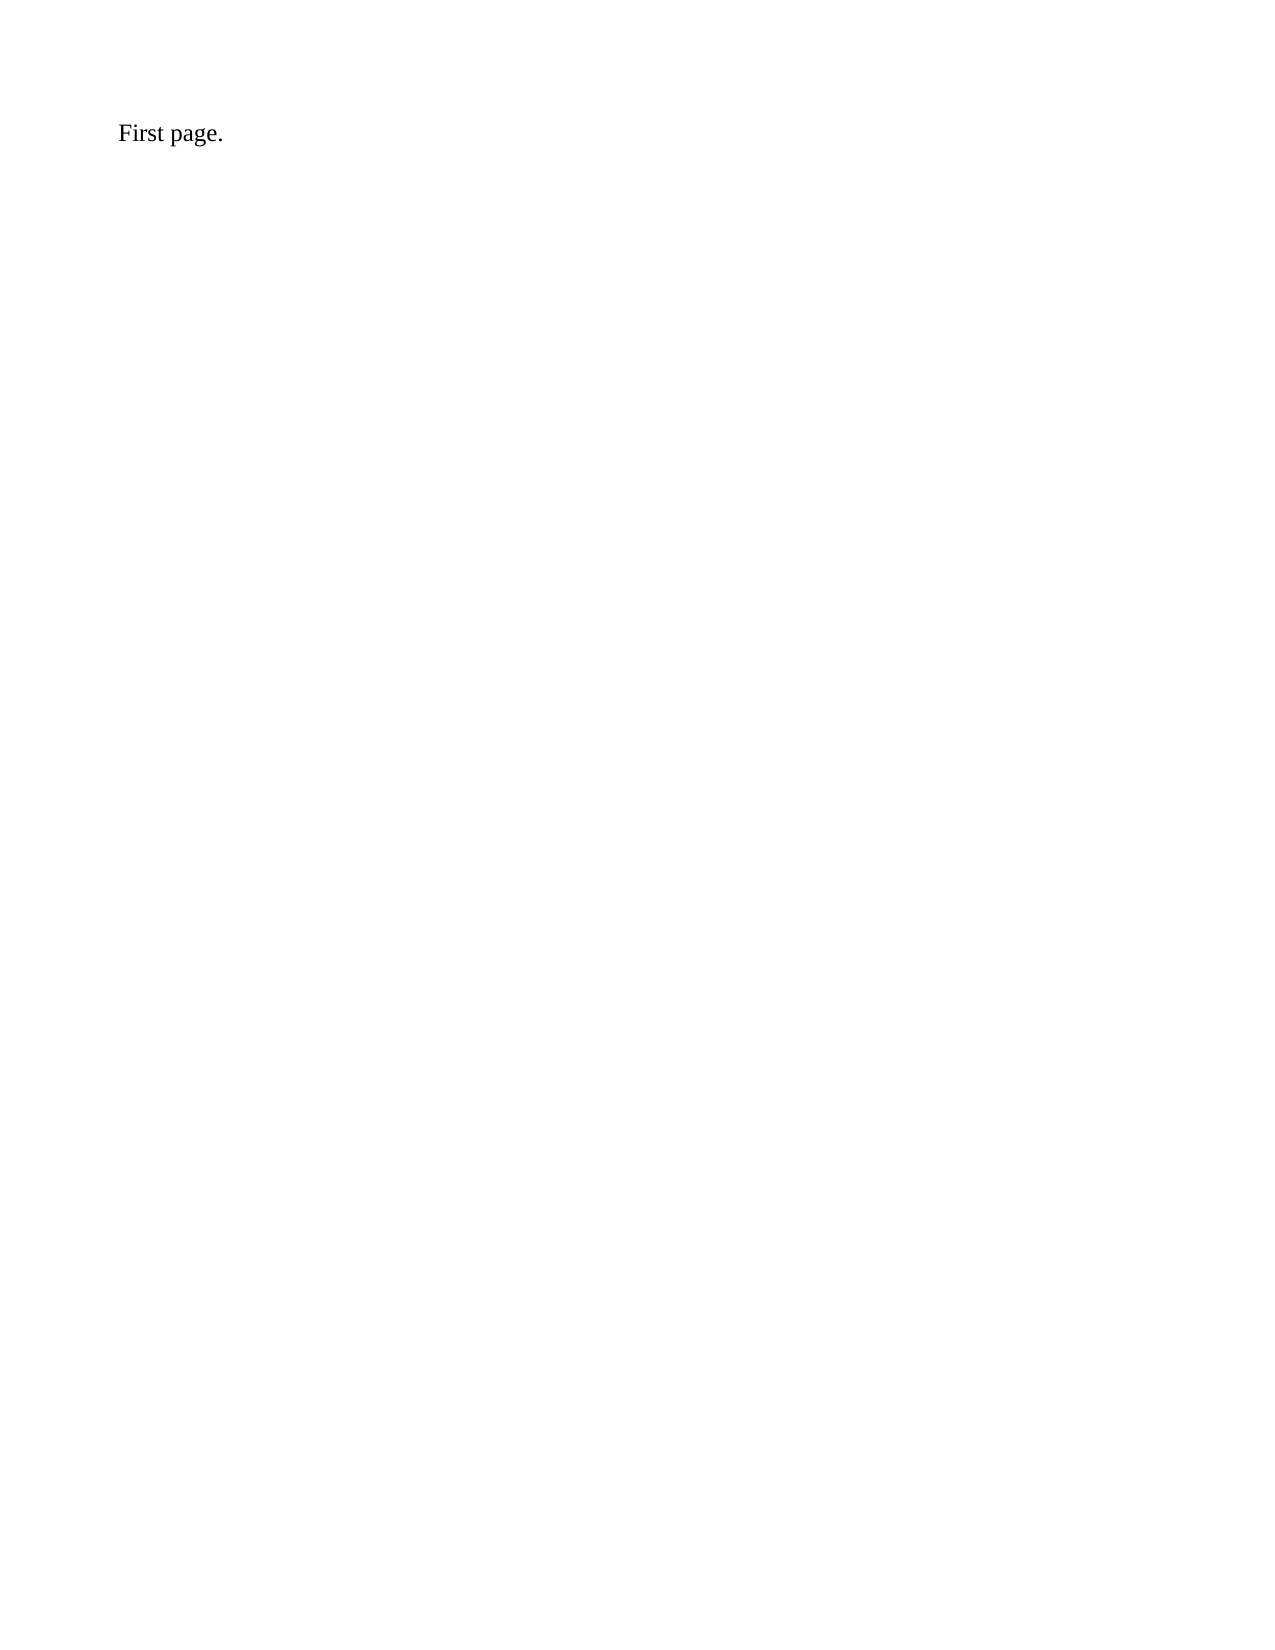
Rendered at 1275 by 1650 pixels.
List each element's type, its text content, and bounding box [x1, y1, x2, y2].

text First page. [118, 118, 1157, 147]
